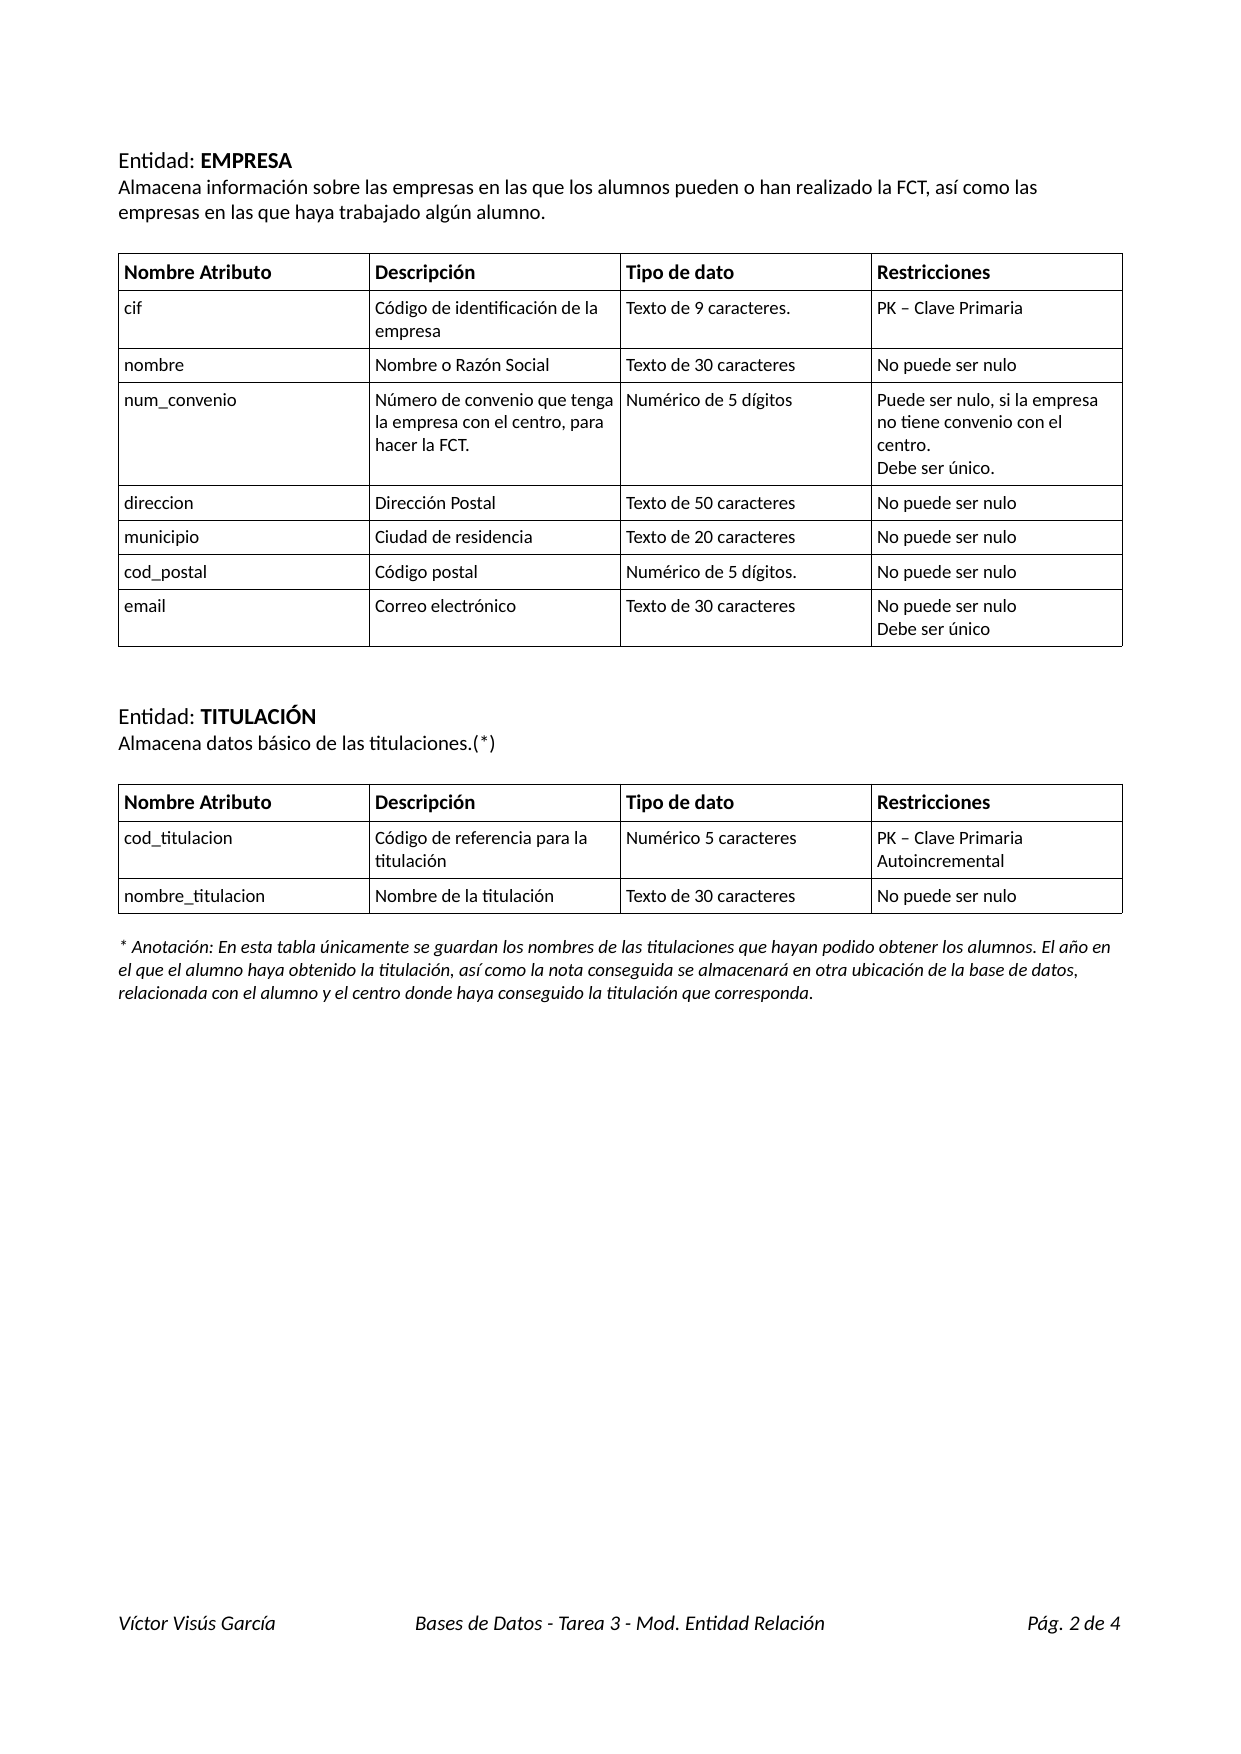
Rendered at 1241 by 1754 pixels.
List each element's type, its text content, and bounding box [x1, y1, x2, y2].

table_cell Puede ser nulo, si la empresa no tiene convenio con el centro. Debe ser único. [872, 383, 1122, 485]
table_header Nombre Atributo [119, 254, 369, 290]
table_cell Nombre o Razón Social [370, 349, 620, 382]
text Almacena datos básico de las titulaciones.(*) [118, 730, 1122, 756]
table_cell Nombre de la titulación [370, 879, 620, 912]
table_cell No puede ser nulo Debe ser único [872, 590, 1122, 646]
table_cell Texto de 30 caracteres [621, 879, 871, 912]
table_header Restricciones [872, 785, 1122, 821]
table_cell No puede ser nulo [872, 486, 1122, 519]
table_header Descripción [370, 785, 620, 821]
table_cell Texto de 30 caracteres [621, 590, 871, 646]
table_cell Numérico de 5 dígitos [621, 383, 871, 485]
table_cell Número de convenio que tenga la empresa con el centro, para hacer la FCT. [370, 383, 620, 485]
table_cell Código de identificación de la empresa [370, 291, 620, 347]
table_cell cif [119, 291, 369, 347]
table_header Nombre Atributo [119, 785, 369, 821]
table_cell Texto de 9 caracteres. [621, 291, 871, 347]
text Entidad: EMPRESA [118, 146, 1122, 174]
text * Anotación: En esta tabla únicamente se guardan los nombres de las titulaciones que hayan podido obtener los alumnos. El año en el que el alumno haya obtenido la titulación, así como la nota conseguida se almacenará en otra ubicación de la base de datos, relacionada con el alumno y el centro donde haya conseguido la titulación que corresponda. [118, 935, 1122, 1004]
table_header Restricciones [872, 254, 1122, 290]
table_cell direccion [119, 486, 369, 519]
table_cell cod_postal [119, 555, 369, 588]
table_cell Dirección Postal [370, 486, 620, 519]
table_cell Texto de 50 caracteres [621, 486, 871, 519]
table_cell PK – Clave Primaria [872, 291, 1122, 347]
table_header Tipo de dato [621, 254, 871, 290]
table_header Descripción [370, 254, 620, 290]
table_cell nombre_titulacion [119, 879, 369, 912]
table_cell Numérico 5 caracteres [621, 822, 871, 878]
table_cell Numérico de 5 dígitos. [621, 555, 871, 588]
table_cell PK – Clave Primaria Autoincremental [872, 822, 1122, 878]
table_cell Texto de 20 caracteres [621, 521, 871, 554]
table_cell num_convenio [119, 383, 369, 485]
text Entidad: TITULACIÓN [118, 702, 1122, 730]
table_cell No puede ser nulo [872, 555, 1122, 588]
text Almacena información sobre las empresas en las que los alumnos pueden o han realizado la FCT, así como las empresas en las que haya trabajado algún alumno. [118, 174, 1122, 225]
table_cell Correo electrónico [370, 590, 620, 646]
table_cell Código postal [370, 555, 620, 588]
table_cell No puede ser nulo [872, 521, 1122, 554]
table_cell No puede ser nulo [872, 349, 1122, 382]
table_cell Ciudad de residencia [370, 521, 620, 554]
table_cell Texto de 30 caracteres [621, 349, 871, 382]
table_cell No puede ser nulo [872, 879, 1122, 912]
table_cell email [119, 590, 369, 646]
table_cell nombre [119, 349, 369, 382]
table_header Tipo de dato [621, 785, 871, 821]
table_cell cod_titulacion [119, 822, 369, 878]
table_cell municipio [119, 521, 369, 554]
table_cell Código de referencia para la titulación [370, 822, 620, 878]
